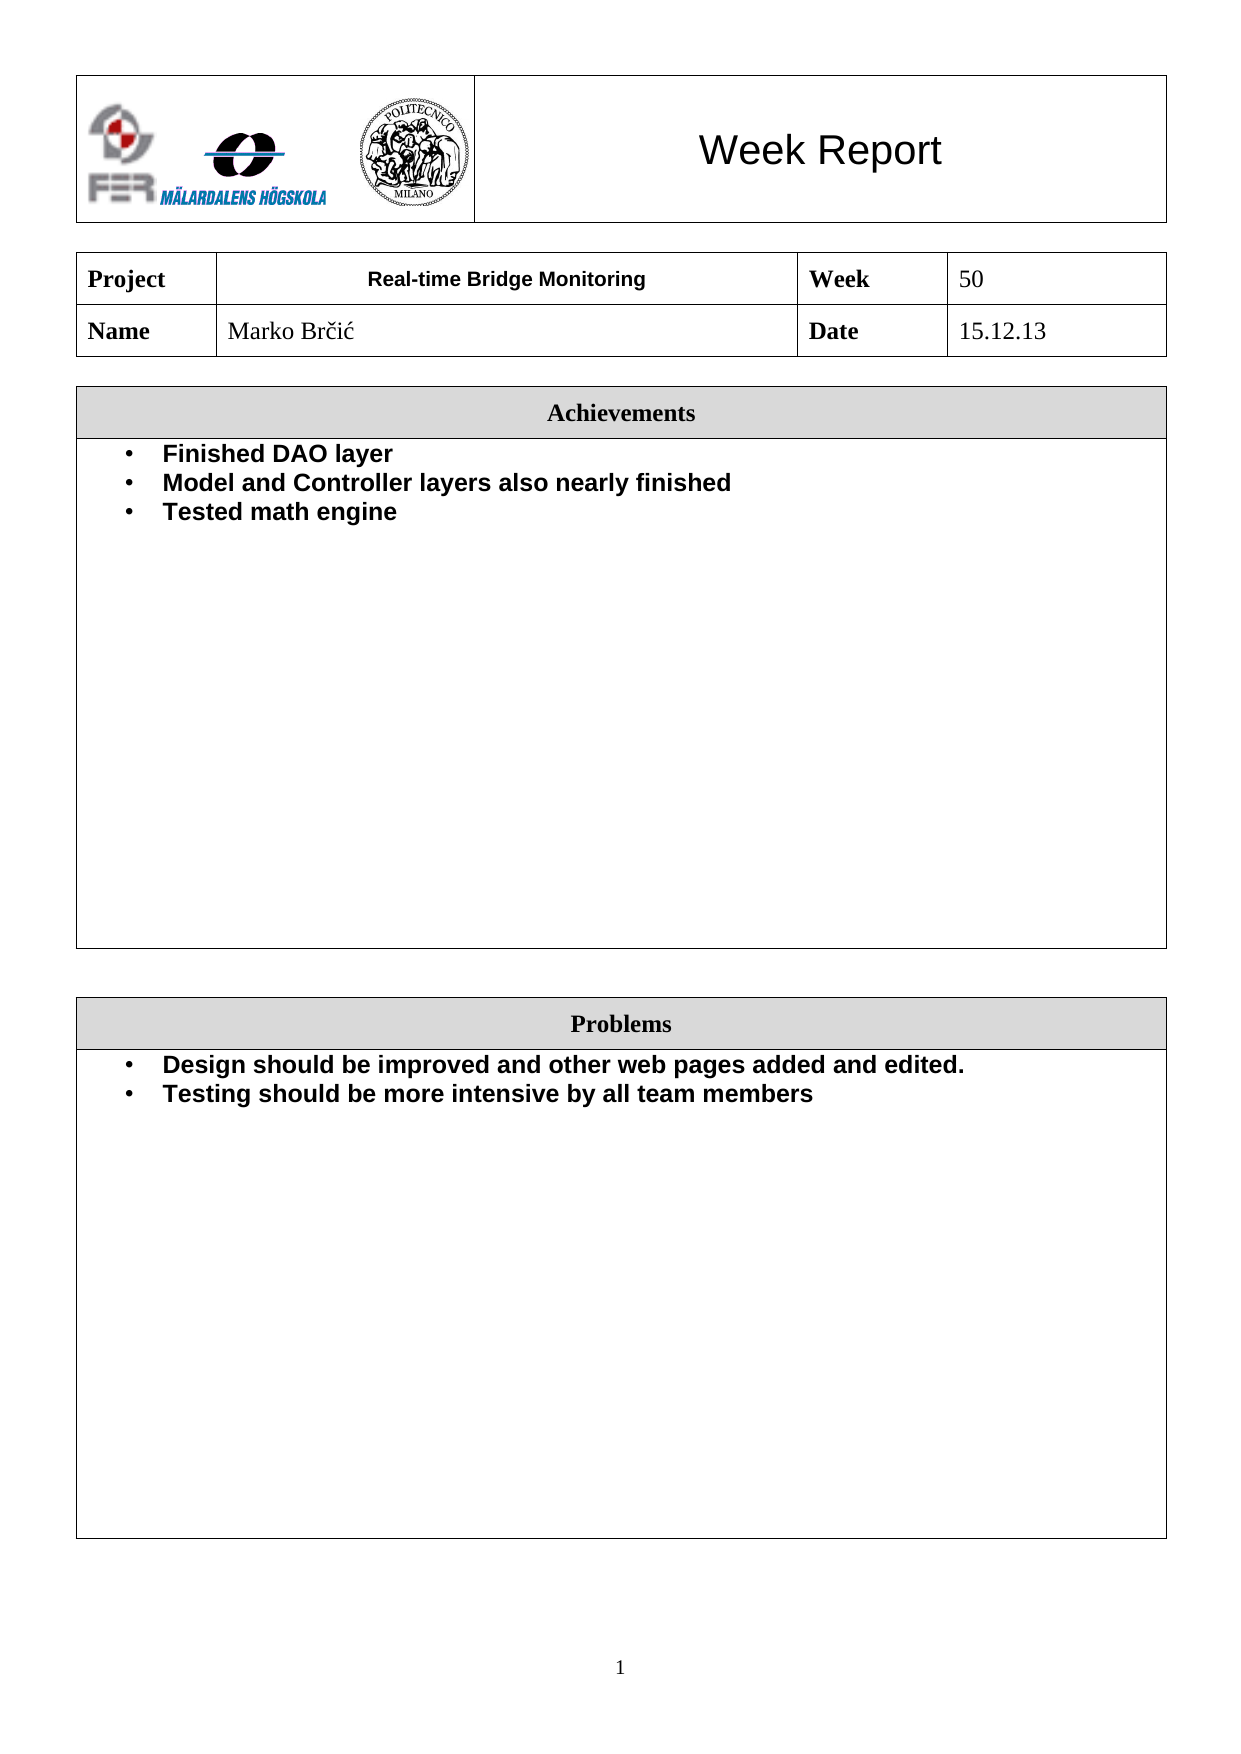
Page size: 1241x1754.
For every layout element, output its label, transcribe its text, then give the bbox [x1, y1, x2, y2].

table_header Problems [77, 998, 1166, 1049]
table_cell Real-time Bridge Monitoring [217, 253, 797, 304]
table_cell 15­.12.13 [948, 305, 1166, 356]
table_cell [948, 223, 1166, 252]
table_cell [216, 223, 713, 252]
picture [160, 133, 326, 205]
picture [87, 90, 157, 217]
table_header Week Report [475, 76, 1166, 222]
table_cell Achievements [77, 387, 1166, 438]
table_cell Marko Brčić [217, 305, 797, 356]
table_cell Name [77, 305, 216, 356]
table_cell Week [798, 253, 947, 304]
table_cell Project [77, 253, 216, 304]
table_cell [76, 223, 216, 252]
table_cell [76, 357, 1166, 386]
table_cell 50 [948, 253, 1166, 304]
table_cell Date [798, 305, 947, 356]
table_cell [713, 223, 947, 252]
table_cell Design should be improved and other web pages added and edited. Testing should be more intensive by all team members [77, 1050, 1166, 1537]
table_header [77, 76, 474, 222]
picture [360, 98, 470, 206]
table_cell Finished DAO layer Model and Controller layers also nearly finished Tested math engine [77, 439, 1166, 948]
